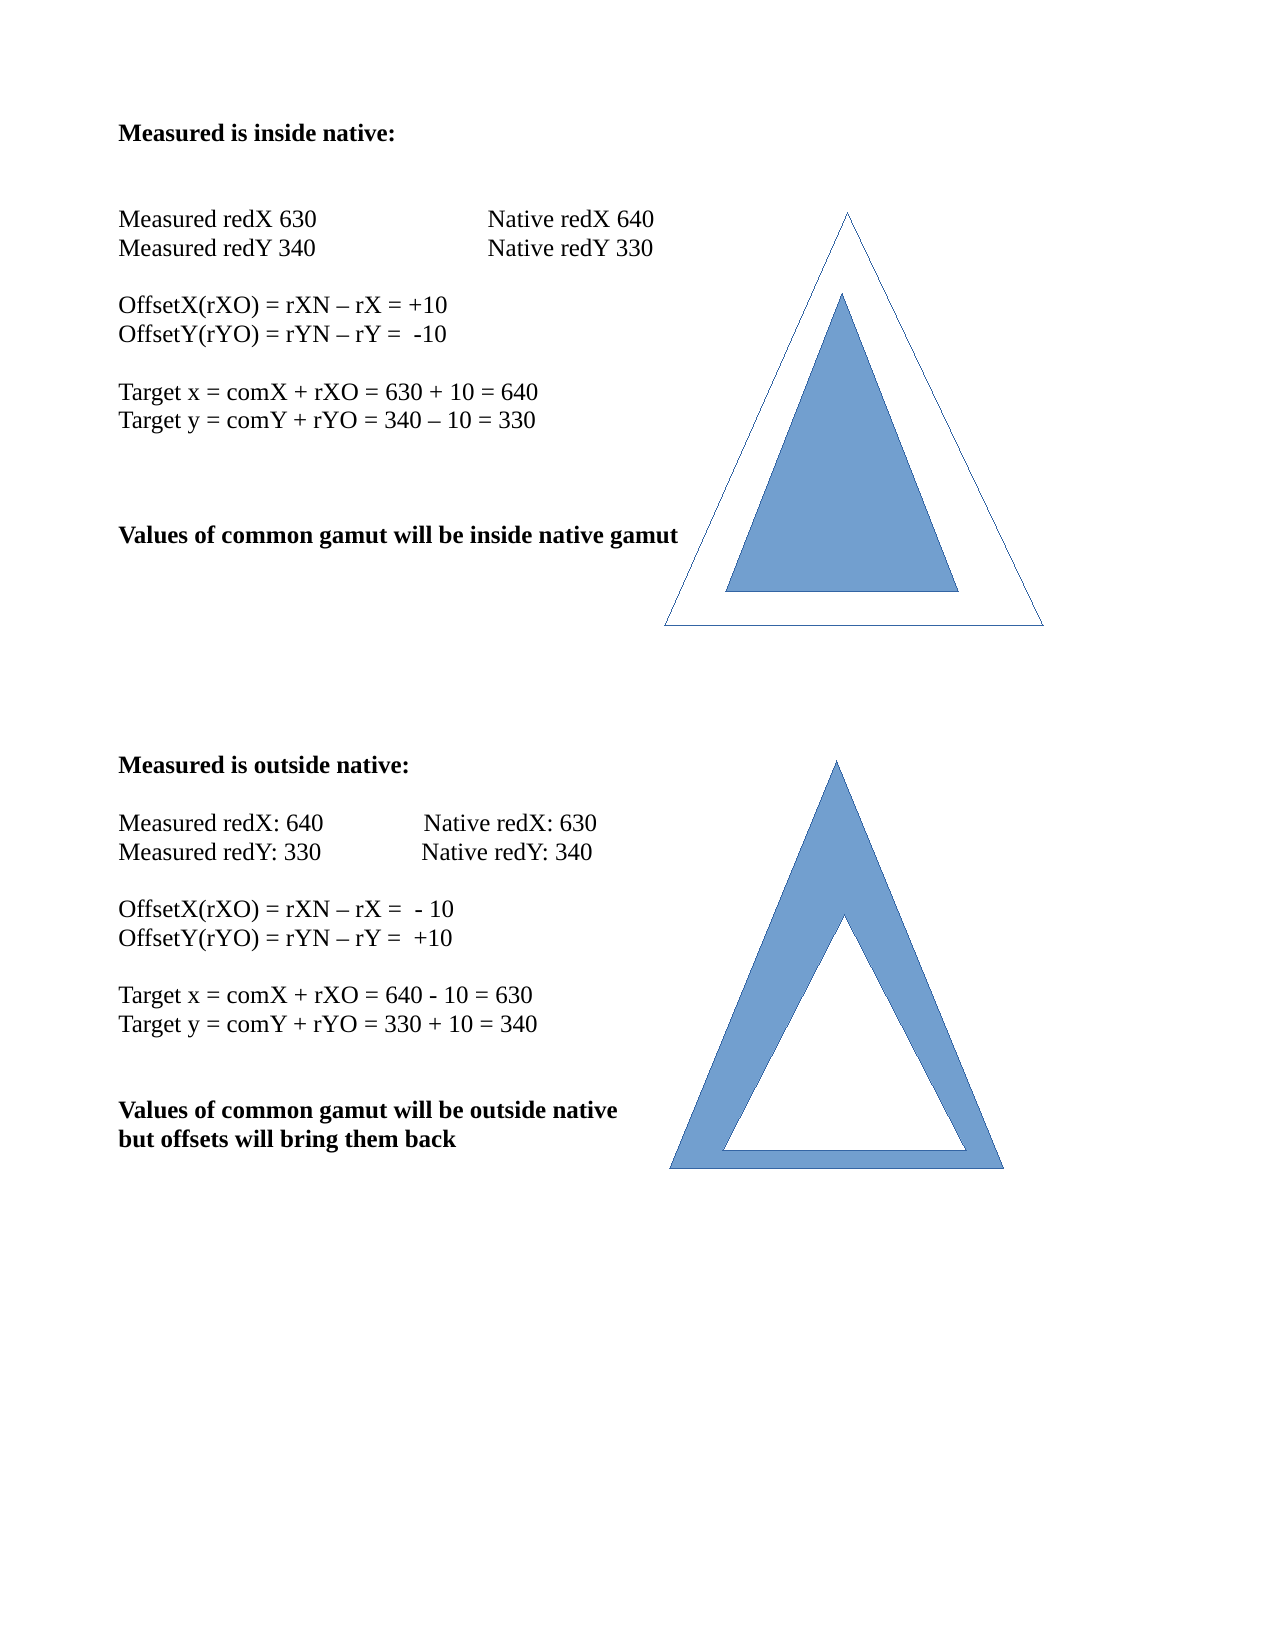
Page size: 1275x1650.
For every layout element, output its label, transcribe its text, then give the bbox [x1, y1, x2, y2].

text [857, 808, 1157, 837]
text Measured redX: 640 Native redX: 630 [118, 808, 816, 837]
text [932, 521, 1157, 549]
text [928, 981, 1157, 1009]
text [887, 406, 1157, 434]
text [975, 1096, 1157, 1124]
text [892, 894, 1157, 923]
text [904, 923, 1157, 952]
text Measured redX 630 Native redX 640 [118, 204, 1157, 233]
text Values of common gamut will be inside native gamut [118, 521, 752, 549]
text OffsetY(rYO) = rYN – rY = +10 [118, 923, 769, 952]
text [853, 319, 1157, 348]
text Target y = comY + rYO = 340 – 10 = 330 [118, 406, 797, 434]
text OffsetX(rXO) = rXN – rX = +10 [118, 291, 1157, 319]
text OffsetX(rXO) = rXN – rX = - 10 [118, 894, 781, 923]
text Measured redY: 330 Native redY: 340 [118, 837, 805, 866]
text Values of common gamut will be outside native [118, 1096, 698, 1124]
text [869, 837, 1157, 866]
text Target x = comX + rXO = 630 + 10 = 640 [118, 377, 808, 406]
text OffsetY(rYO) = rYN – rY = -10 [118, 319, 831, 348]
text Target y = comY + rYO = 330 + 10 = 340 [118, 1009, 734, 1038]
text Measured is outside native: [118, 751, 1157, 779]
text Target x = comX + rXO = 640 - 10 = 630 [118, 981, 746, 1009]
text Measured is inside native: [118, 118, 1157, 147]
text [986, 1124, 1157, 1153]
text Measured redY 340 Native redY 330 [118, 233, 1157, 262]
text [876, 377, 1157, 406]
text but offsets will bring them back [118, 1124, 687, 1153]
text [939, 1009, 1157, 1038]
